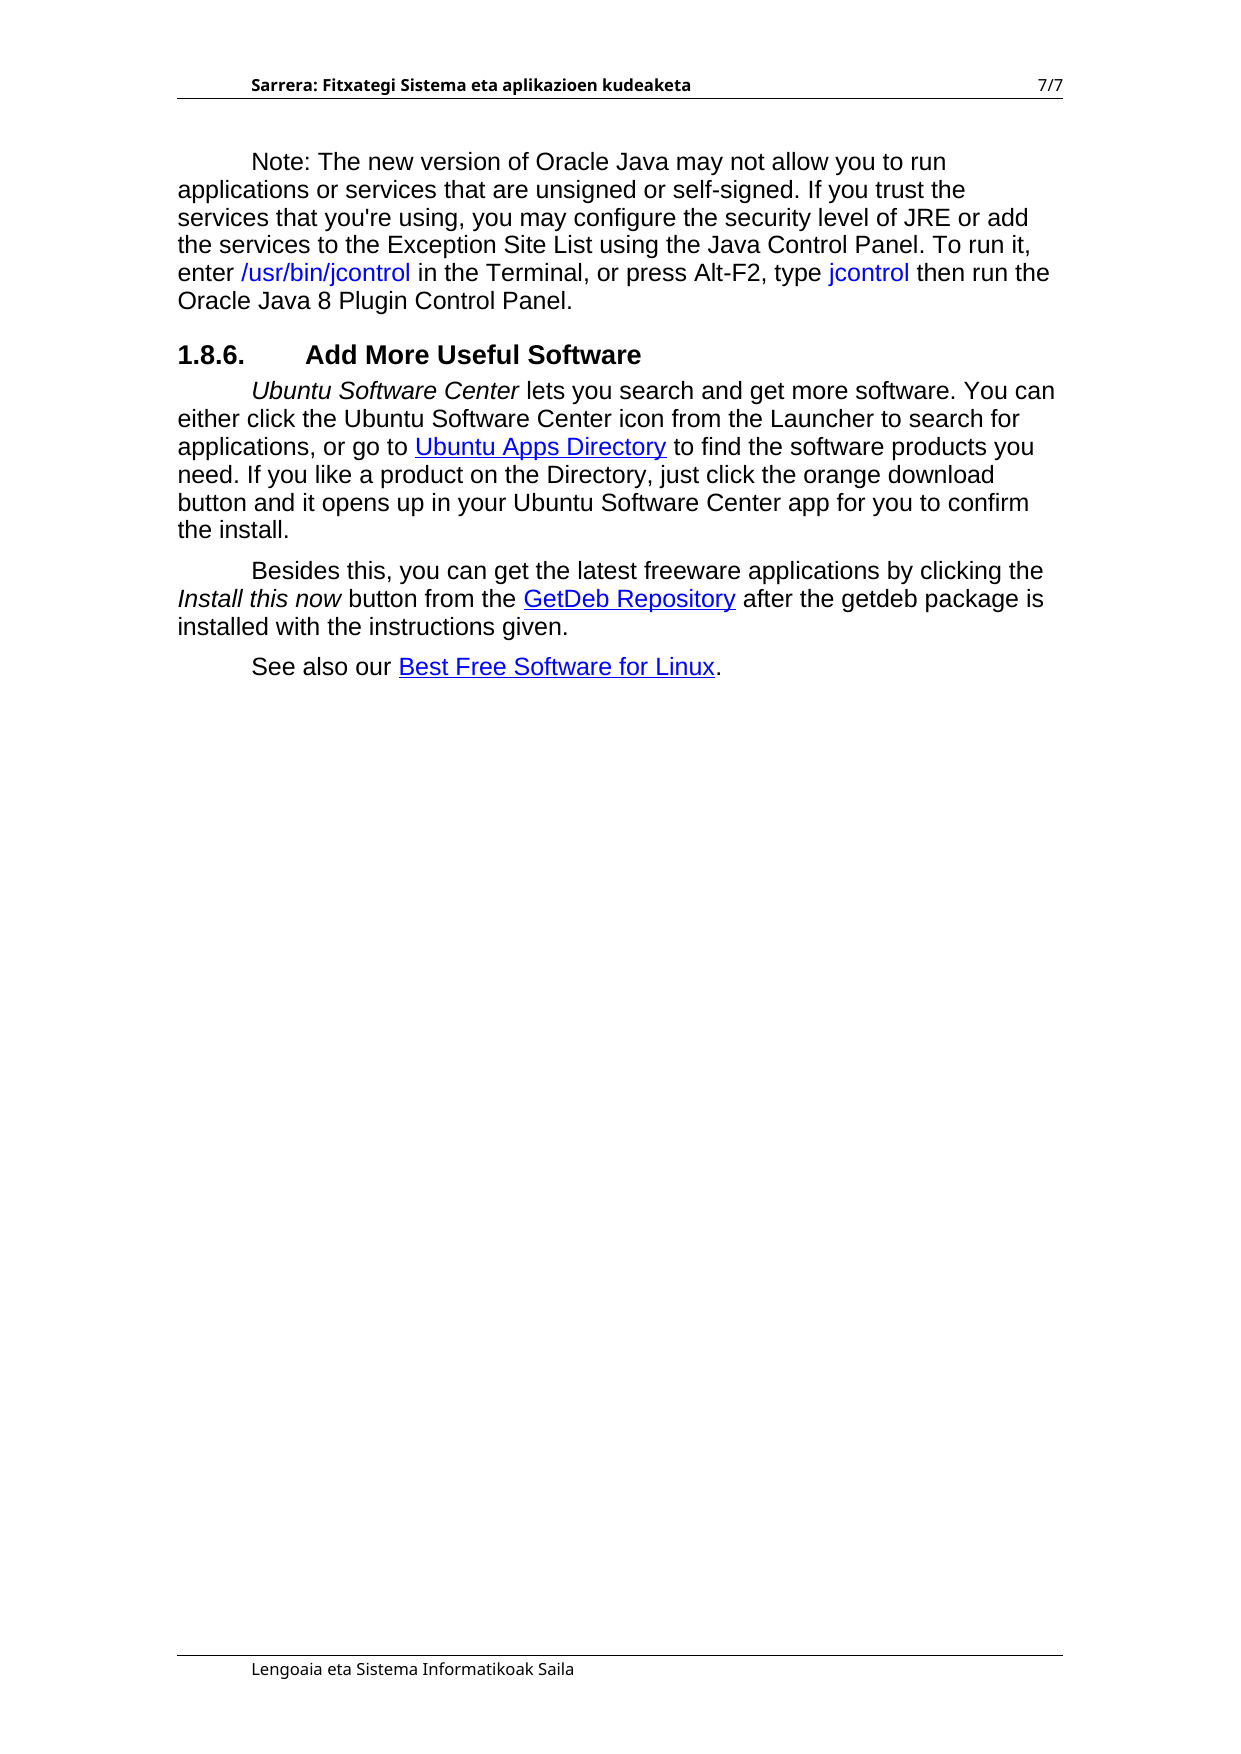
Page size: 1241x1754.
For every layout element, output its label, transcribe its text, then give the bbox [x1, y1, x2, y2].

text See also our Best Free Software for Linux. [177, 653, 1063, 681]
text Note: The new version of Oracle Java may not allow you to run applications or services that are unsigned or self-signed. If you trust the services that you're using, you may configure the security level of JRE or add the services to the Exception Site List using the Java Control Panel. To run it, enter /usr/bin/jcontrol in the Terminal, or press Alt-F2, type jcontrol then run the Oracle Java 8 Plugin Control Panel. [177, 148, 1063, 315]
text Ubuntu Software Center lets you search and get more software. You can either click the Ubuntu Software Center icon from the Launcher to search for applications, or go to Ubuntu Apps Directory to find the software products you need. If you like a product on the Directory, just click the orange download button and it opens up in your Ubuntu Software Center app for you to confirm the install. [177, 377, 1063, 544]
subtitle Add More Useful Software [177, 340, 1063, 370]
text Besides this, you can get the latest freeware applications by clicking the Install this now button from the GetDeb Repository after the getdeb package is installed with the instructions given. [177, 557, 1063, 640]
